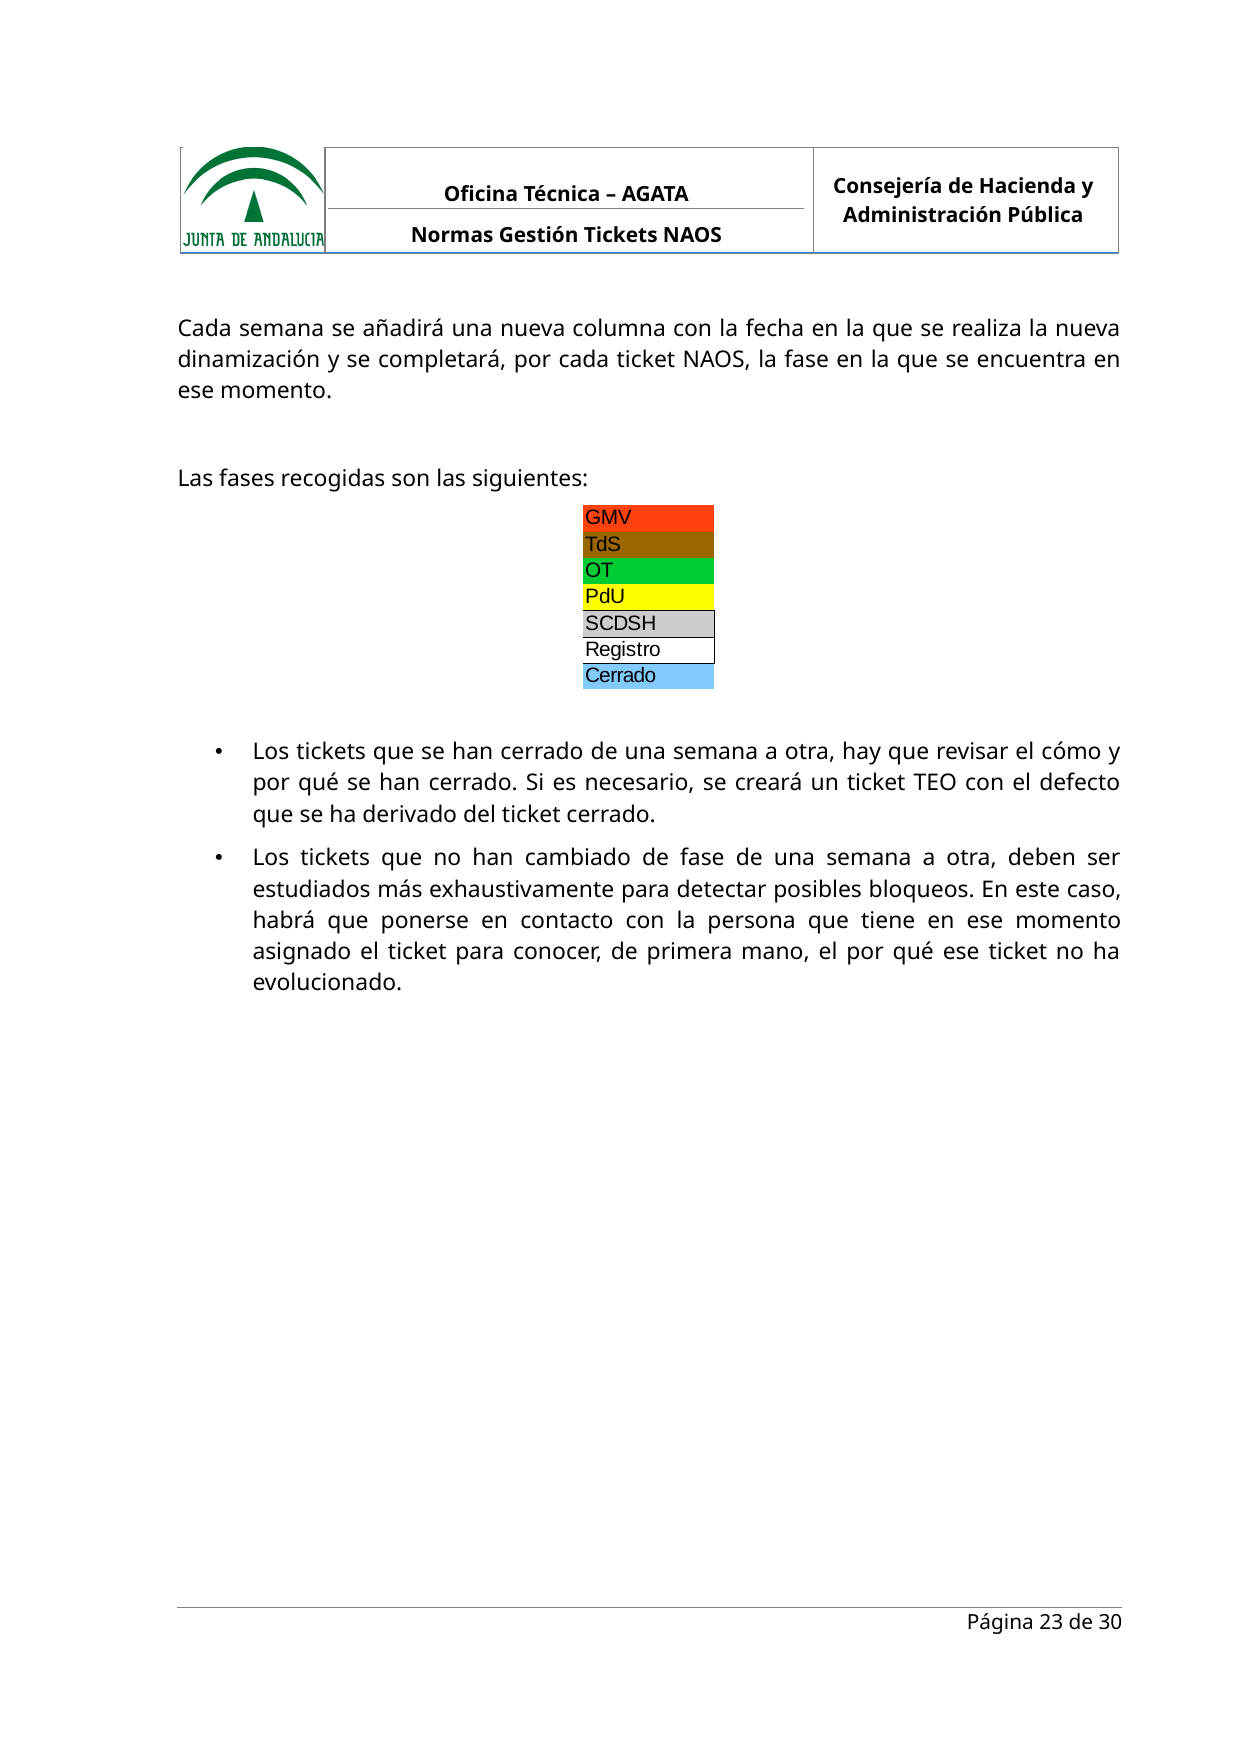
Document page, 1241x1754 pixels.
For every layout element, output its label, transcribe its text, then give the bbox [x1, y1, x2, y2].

list Los tickets que no han cambiado de fase de una semana a otra, deben ser estudiados más exhaustivamente para detectar posibles bloqueos. En este caso, habrá que ponerse en contacto con la persona que tiene en ese momento asignado el ticket para conocer, de primera mano, el por qué ese ticket no ha evolucionado. [215, 841, 1122, 997]
text Las fases recogidas son las siguientes: [177, 461, 1122, 493]
text Cada semana se añadirá una nueva columna con la fecha en la que se realiza la nueva dinamización y se completará, por cada ticket NAOS, la fase en la que se encuentra en ese momento. [177, 311, 1122, 405]
picture [183, 147, 324, 246]
list Los tickets que se han cerrado de una semana a otra, hay que revisar el cómo y por qué se han cerrado. Si es necesario, se creará un ticket TEO con el defecto que se ha derivado del ticket cerrado. [215, 735, 1122, 829]
